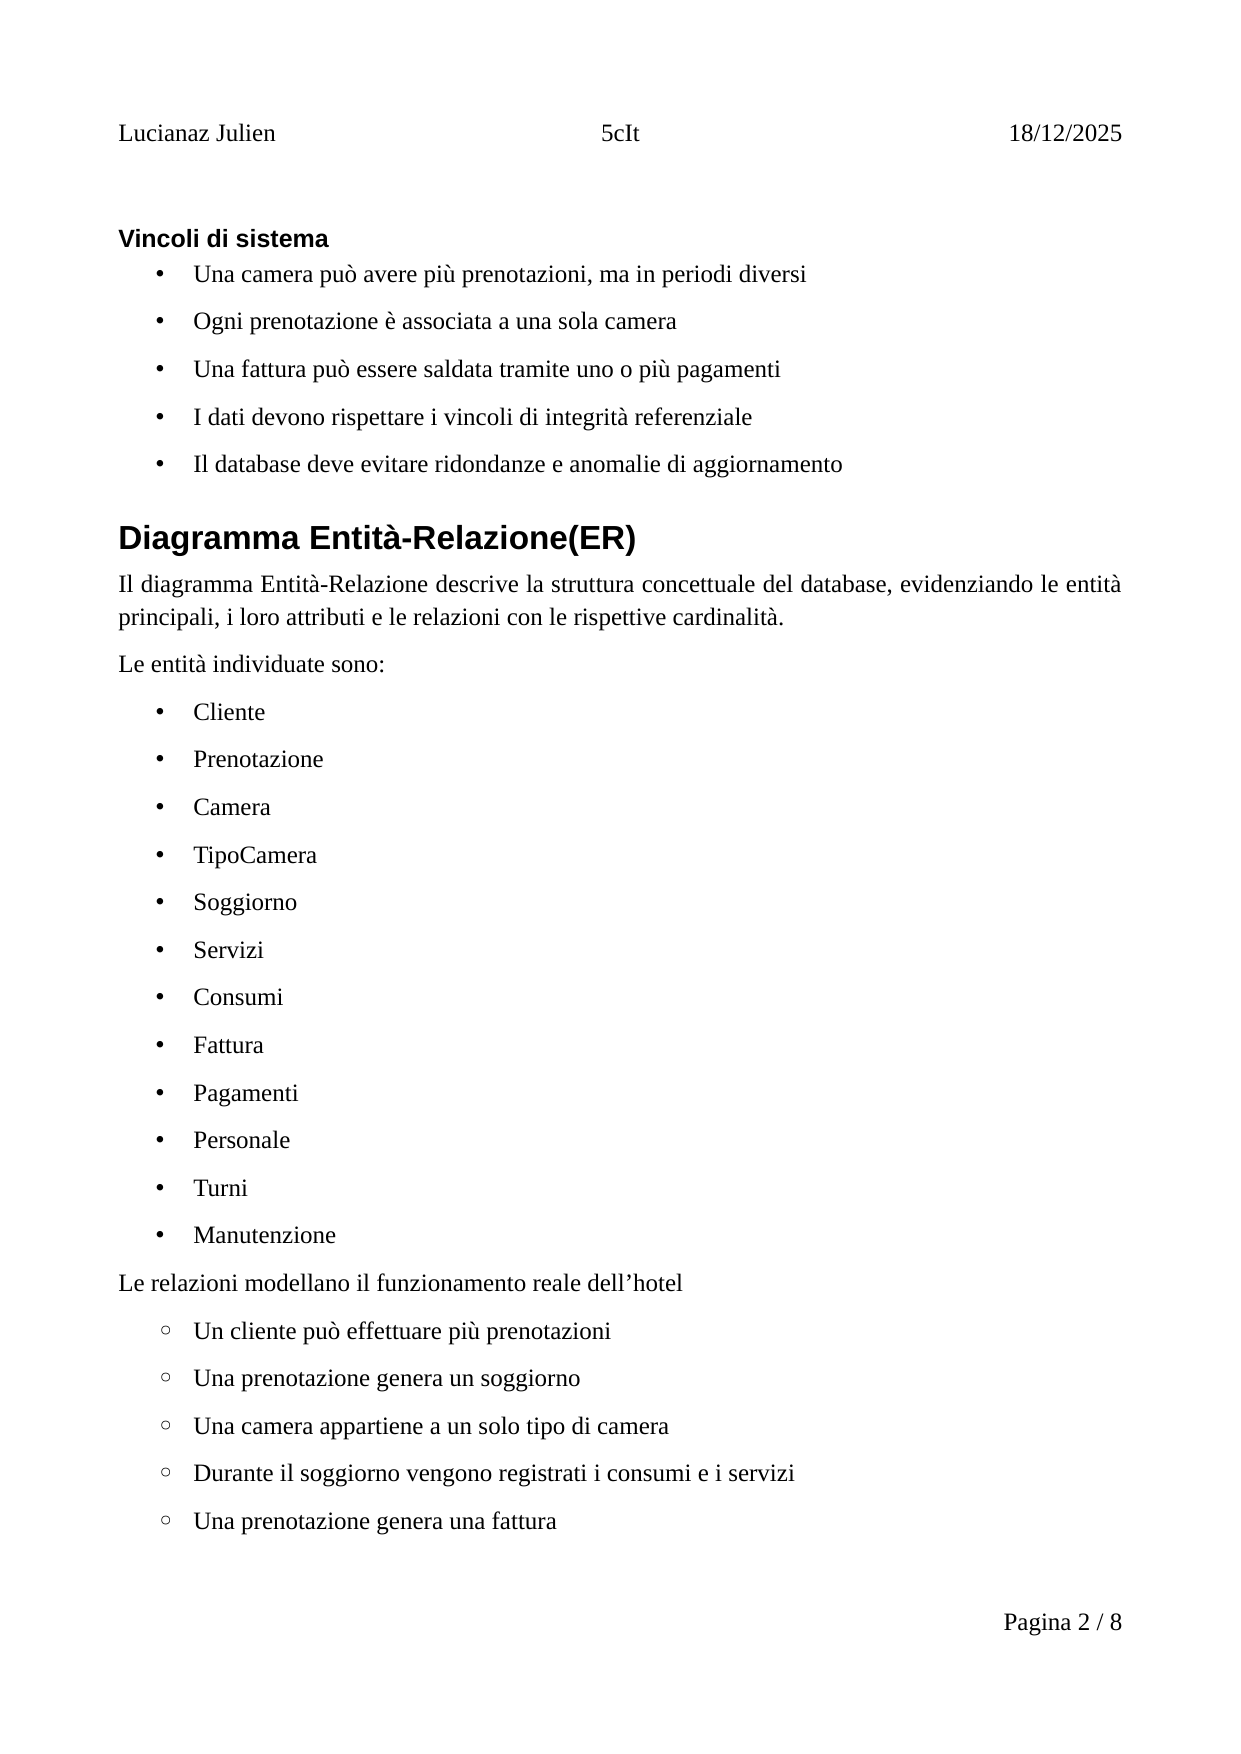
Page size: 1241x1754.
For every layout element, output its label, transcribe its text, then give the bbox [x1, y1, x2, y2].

subtitle Diagramma Entità-Relazione(ER) [118, 518, 1122, 556]
list Un cliente può effettuare più prenotazioni [156, 1316, 1122, 1344]
list Il database deve evitare ridondanze e anomalie di aggiornamento [156, 449, 1122, 478]
list Durante il soggiorno vengono registrati i consumi e i servizi [156, 1458, 1122, 1487]
list Turni [156, 1173, 1122, 1202]
text Le entità individuate sono: [118, 649, 1122, 678]
list I dati devono rispettare i vincoli di integrità referenziale [156, 402, 1122, 430]
list Consumi [156, 982, 1122, 1011]
list Una prenotazione genera un soggiorno [156, 1363, 1122, 1392]
subtitle Vincoli di sistema [118, 224, 1122, 253]
list Cliente [156, 697, 1122, 726]
list Prenotazione [156, 744, 1122, 773]
list Fattura [156, 1030, 1122, 1059]
list Una fattura può essere saldata tramite uno o più pagamenti [156, 354, 1122, 383]
text Il diagramma Entità-Relazione descrive la struttura concettuale del database, evidenziando le entità principali, i loro attributi e le relazioni con le rispettive cardinalità. [118, 569, 1122, 630]
list Soggiorno [156, 887, 1122, 916]
list Una camera appartiene a un solo tipo di camera [156, 1411, 1122, 1440]
list Ogni prenotazione è associata a una sola camera [156, 306, 1122, 335]
list Una prenotazione genera una fattura [156, 1506, 1122, 1535]
list TipoCamera [156, 840, 1122, 868]
list Camera [156, 792, 1122, 821]
list Personale [156, 1125, 1122, 1154]
list Manutenzione [156, 1221, 1122, 1249]
list Servizi [156, 935, 1122, 964]
text Le relazioni modellano il funzionamento reale dell’hotel [118, 1268, 1122, 1297]
list Una camera può avere più prenotazioni, ma in periodi diversi [156, 259, 1122, 288]
list Pagamenti [156, 1078, 1122, 1106]
